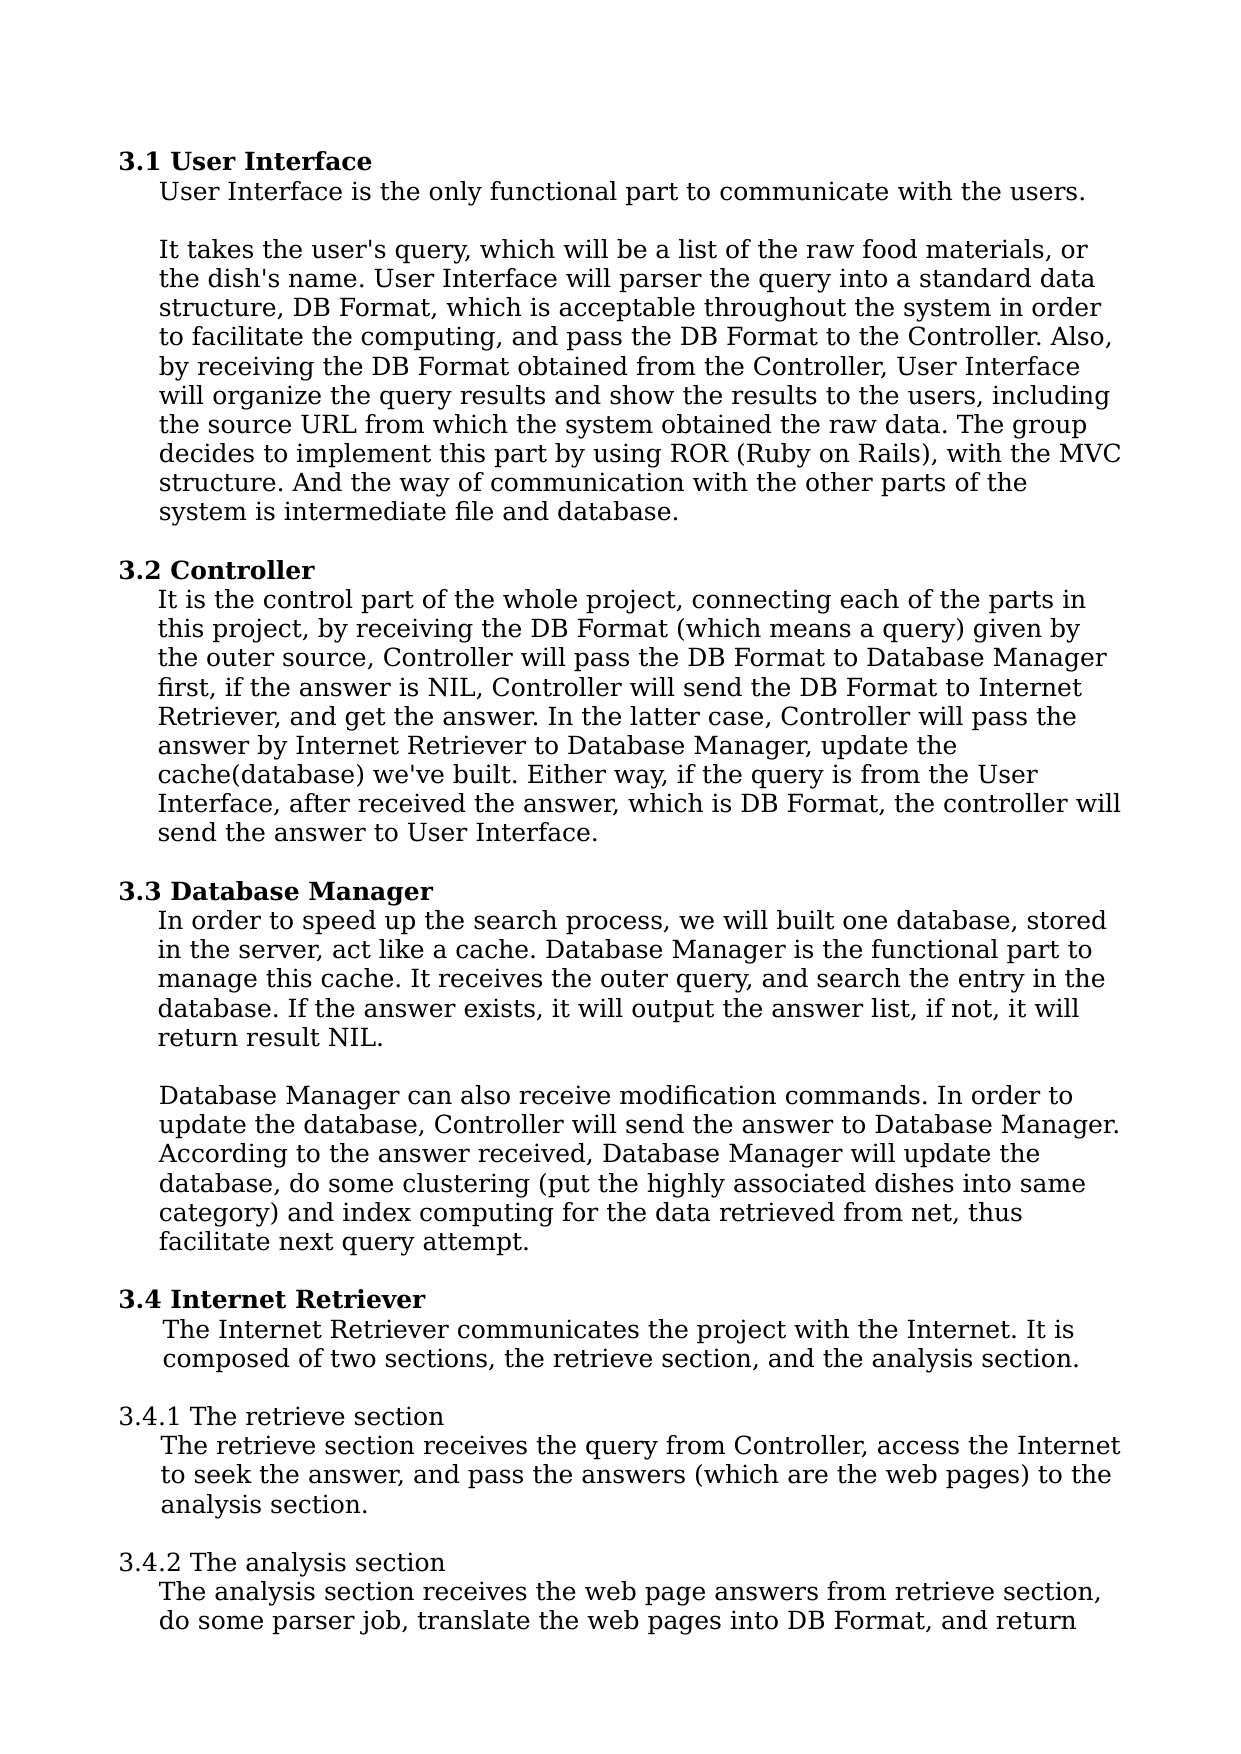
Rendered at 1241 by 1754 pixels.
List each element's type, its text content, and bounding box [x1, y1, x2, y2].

text 3.2 Controller [118, 556, 1122, 585]
text User Interface is the only functional part to communicate with the users. [159, 177, 1122, 206]
text It is the control part of the whole project, connecting each of the parts in this project, by receiving the DB Format (which means a query) given by the outer source, Controller will pass the DB Format to Database Manager first, if the answer is NIL, Controller will send the DB Format to Internet Retriever, and get the answer. In the latter case, Controller will pass the answer by Internet Retriever to Database Manager, update the cache(database) we've built. Either way, if the query is from the User Interface, after received the answer, which is DB Format, the controller will send the answer to User Interface. [157, 585, 1122, 848]
text 3.1 User Interface [118, 147, 1122, 177]
text 3.4 Internet Retriever [118, 1285, 1122, 1315]
text It takes the user's query, which will be a list of the raw food materials, or the dish's name. User Interface will parser the query into a standard data structure, DB Format, which is acceptable throughout the system in order to facilitate the computing, and pass the DB Format to the Controller. Also, by receiving the DB Format obtained from the Controller, User Interface will organize the query results and show the results to the users, including the source URL from which the system obtained the raw data. The group decides to implement this part by using ROR (Ruby on Rails), with the MVC structure. And the way of communication with the other parts of the system is intermediate file and database. [159, 235, 1122, 527]
text 3.4.1 The retrieve section [118, 1402, 1122, 1431]
text Database Manager can also receive modification commands. In order to update the database, Controller will send the answer to Database Manager. According to the answer received, Database Manager will update the database, do some clustering (put the highly associated dishes into same category) and index computing for the data retrieved from net, thus facilitate next query attempt. [159, 1081, 1122, 1256]
text The analysis section receives the web page answers from retrieve section, do some parser job, translate the web pages into DB Format, and return [159, 1577, 1122, 1636]
text The retrieve section receives the query from Controller, access the Internet to seek the answer, and pass the answers (which are the web pages) to the analysis section. [160, 1431, 1122, 1519]
text 3.3 Database Manager [118, 877, 1122, 906]
text In order to speed up the search process, we will built one database, stored in the server, act like a cache. Database Manager is the functional part to manage this cache. It receives the outer query, and search the entry in the database. If the answer exists, it will output the answer list, if not, it will return result NIL. [157, 906, 1122, 1052]
text The Internet Retriever communicates the project with the Internet. It is composed of two sections, the retrieve section, and the analysis section. [162, 1315, 1122, 1373]
text 3.4.2 The analysis section [118, 1548, 1122, 1577]
